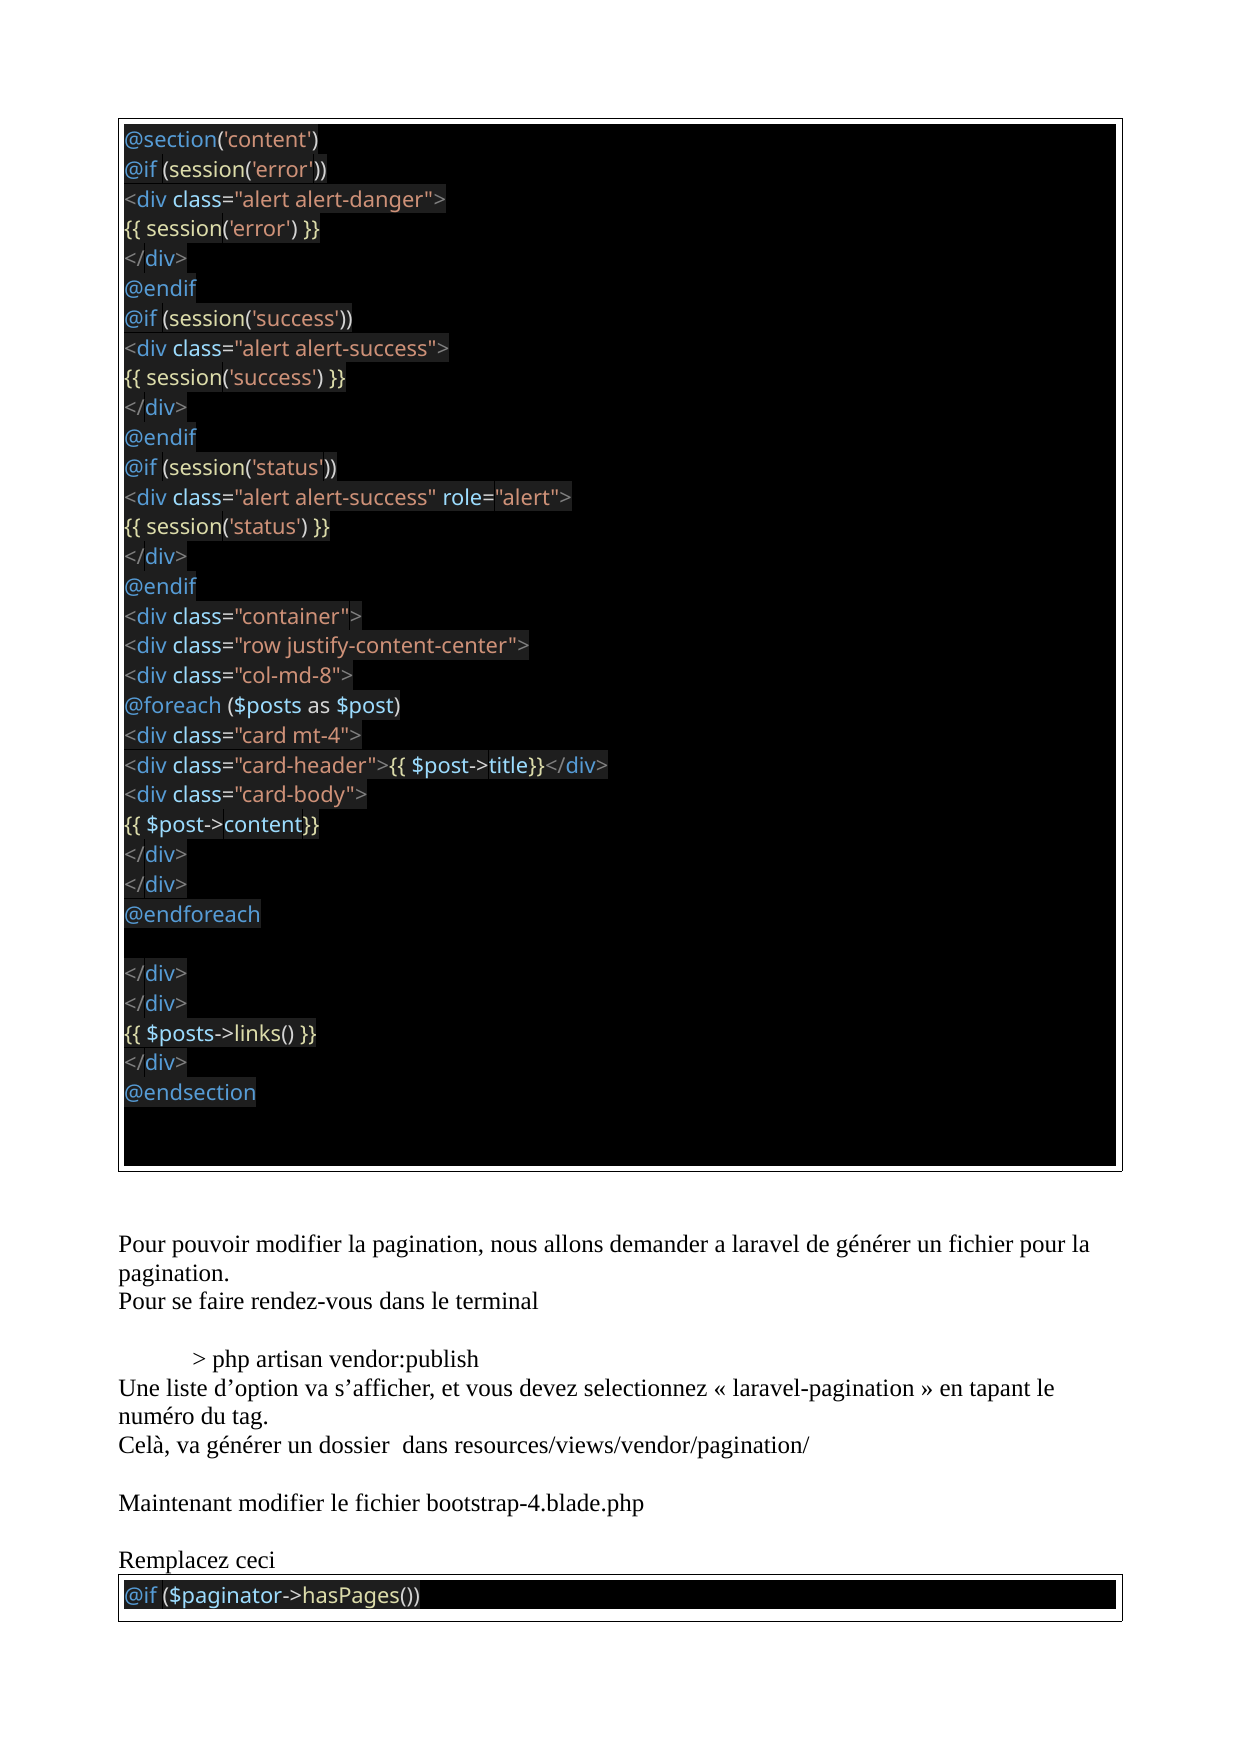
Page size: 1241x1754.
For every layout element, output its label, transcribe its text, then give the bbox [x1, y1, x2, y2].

table_header @if ($paginator->hasPages()) [119, 1575, 1122, 1621]
text Maintenant modifier le fichier bootstrap-4.blade.php [118, 1488, 1122, 1516]
text Remplacez ceci [118, 1545, 1122, 1574]
table_header @section('content') @if (session('error')) <div class="alert alert-danger"> {{ session('error') }} </div> @endif @if (session('success')) <div class="alert alert-success"> {{ session('success') }} </div> @endif @if (session('status')) <div class="alert alert-success" role="alert"> {{ session('status') }} </div> @endif <div class="container"> <div class="row justify-content-center"> <div class="col-md-8"> @foreach ($posts as $post) <div class="card mt-4"> <div class="card-header">{{ $post->title}}</div> <div class="card-body"> {{ $post->content}} </div> </div> @endforeach </div> </div> {{ $posts->links() }} </div> @endsection [119, 119, 1122, 1171]
text Celà, va générer un dossier dans resources/views/vendor/pagination/ [118, 1430, 1122, 1459]
text > php artisan vendor:publish [118, 1344, 1122, 1373]
text Une liste d’option va s’afficher, et vous devez selectionnez « laravel-pagination » en tapant le numéro du tag. [118, 1373, 1122, 1430]
text Pour pouvoir modifier la pagination, nous allons demander a laravel de générer un fichier pour la pagination. Pour se faire rendez-vous dans le terminal [118, 1200, 1122, 1315]
